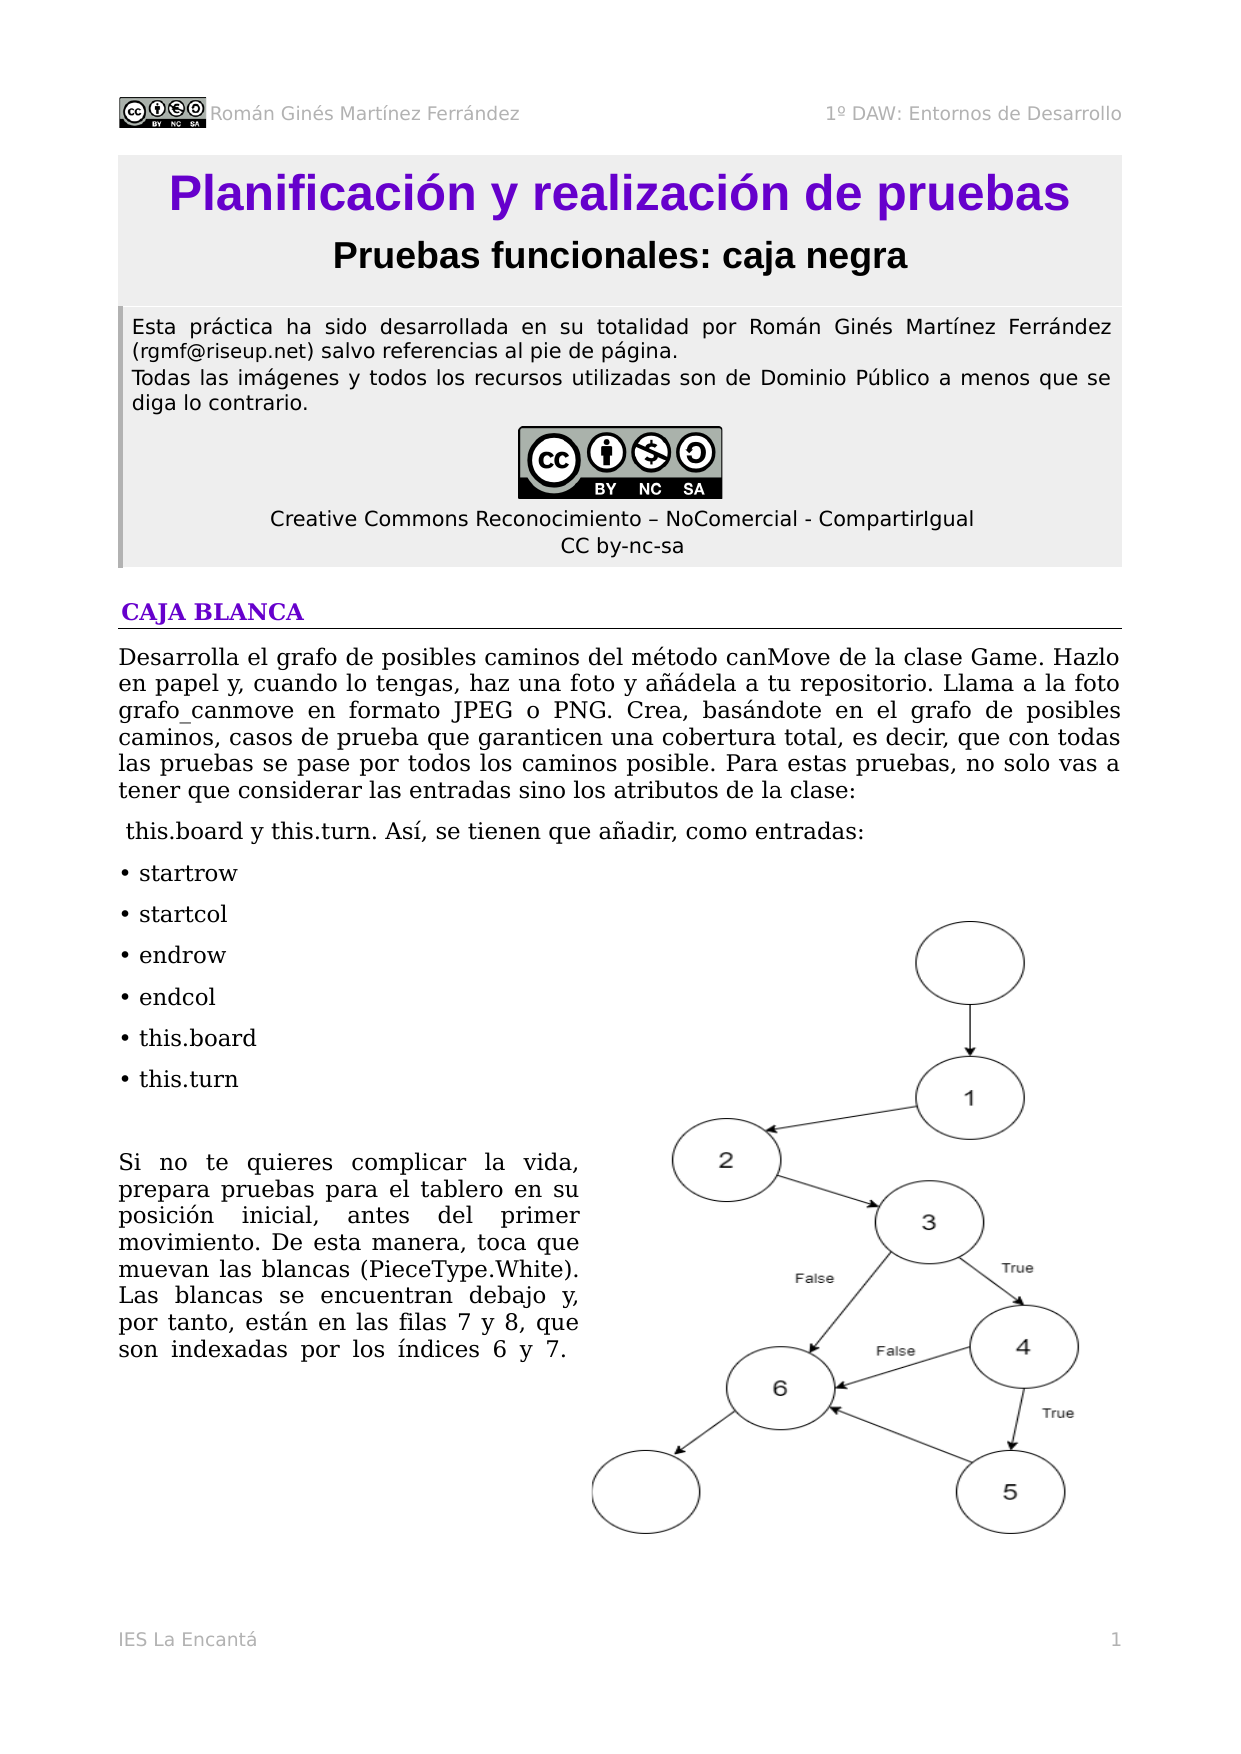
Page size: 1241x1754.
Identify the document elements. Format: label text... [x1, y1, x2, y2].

text • this.board [118, 1025, 591, 1052]
text • this.turn [118, 1066, 591, 1093]
text • endcol [118, 984, 591, 1010]
text [1094, 1066, 1122, 1093]
text CAJA BLANCA [118, 595, 1122, 628]
text [1094, 942, 1122, 969]
picture [591, 921, 1094, 1535]
text Todas las imágenes y todos los recursos utilizadas son de Dominio Público a menos que se diga lo contrario. [123, 357, 1122, 409]
text this.board y this.turn. Así, se tienen que añadir, como entradas: [118, 818, 1122, 845]
text Desarrolla el grafo de posibles caminos del método canMove de la clase Game. Hazlo en papel y, cuando lo tengas, haz una foto y añádela a tu repositorio. Llama a la foto grafo_canmove en formato JPEG o PNG. Crea, basándote en el grafo de posibles caminos, casos de prueba que garanticen una cobertura total, es decir, que con todas las pruebas se pase por todos los caminos posible. Para estas pruebas, no solo vas a tener que considerar las entradas sino los atributos de la clase: [118, 644, 1122, 804]
text • startrow [118, 860, 1122, 886]
title Planificación y realización de pruebas [118, 156, 1122, 221]
text [1094, 1025, 1122, 1052]
text Esta práctica ha sido desarrollada en su totalidad por Román Ginés Martínez Ferrández (rgmf@riseup.net) salvo referencias al pie de página. [123, 307, 1122, 357]
text Creative Commons Reconocimiento – NoComercial - CompartirIgual [123, 409, 1122, 525]
text [1094, 984, 1122, 1010]
picture [119, 97, 207, 128]
text Si no te quieres complicar la vida, prepara pruebas para el tablero en su posición inicial, antes del primer movimiento. De esta manera, toca que muevan las blancas (PieceType.White). Las blancas se encuentran debajo y, por tanto, están en las filas 7 y 8, que son indexadas por los índices 6 y 7. [118, 1149, 1122, 1602]
subtitle Pruebas funcionales: caja negra [118, 227, 1122, 282]
text • startcol [118, 901, 1122, 928]
text • endrow [118, 942, 591, 969]
text CC by-nc-sa [123, 525, 1122, 567]
picture [518, 426, 723, 499]
